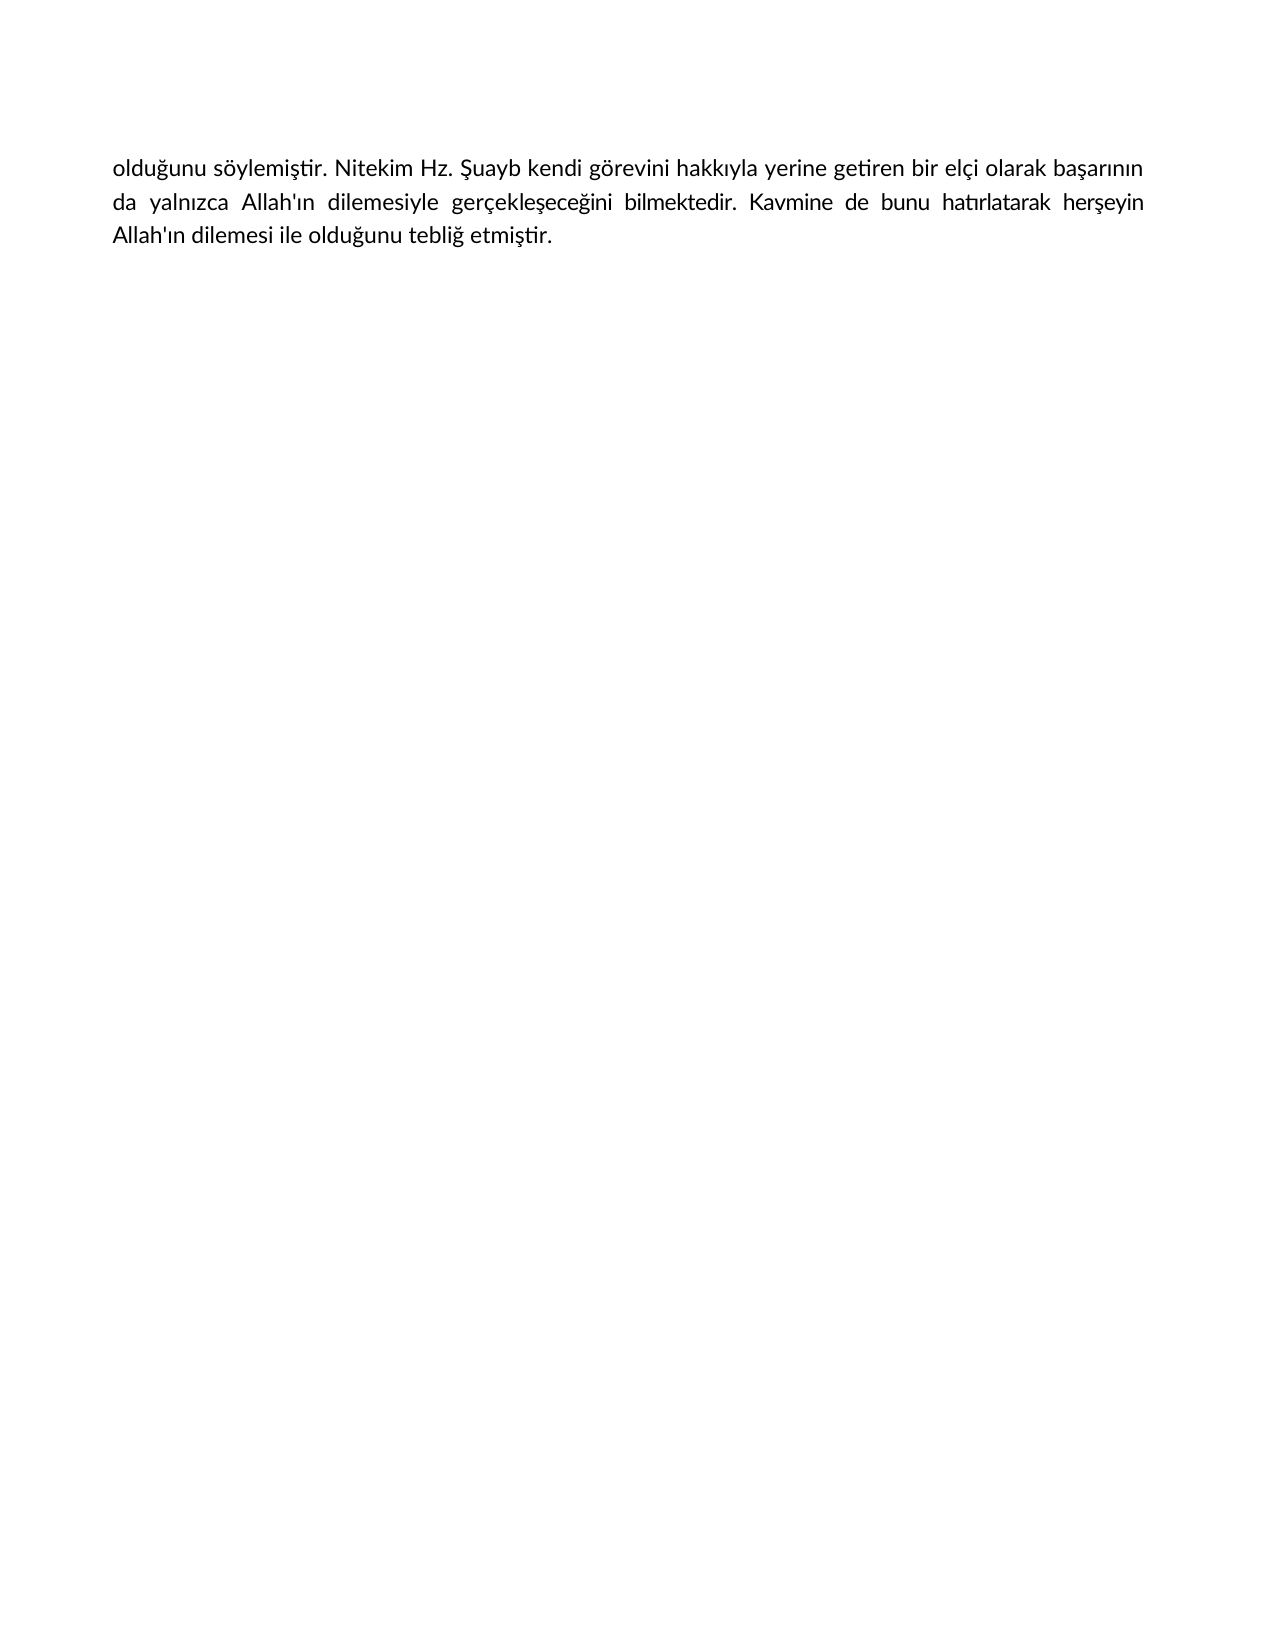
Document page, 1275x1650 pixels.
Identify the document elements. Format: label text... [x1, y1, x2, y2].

text olduğunu söylemiştir. Nitekim Hz. Şuayb kendi görevini hakkıyla yerine getiren bir elçi olarak başarının da yalnızca Allah'ın dilemesiyle gerçekleşeceğini bilmektedir. Kavmine de bunu hatırlatarak herşeyin Allah'ın dilemesi ile olduğunu tebliğ etmiştir. [112, 150, 1145, 250]
